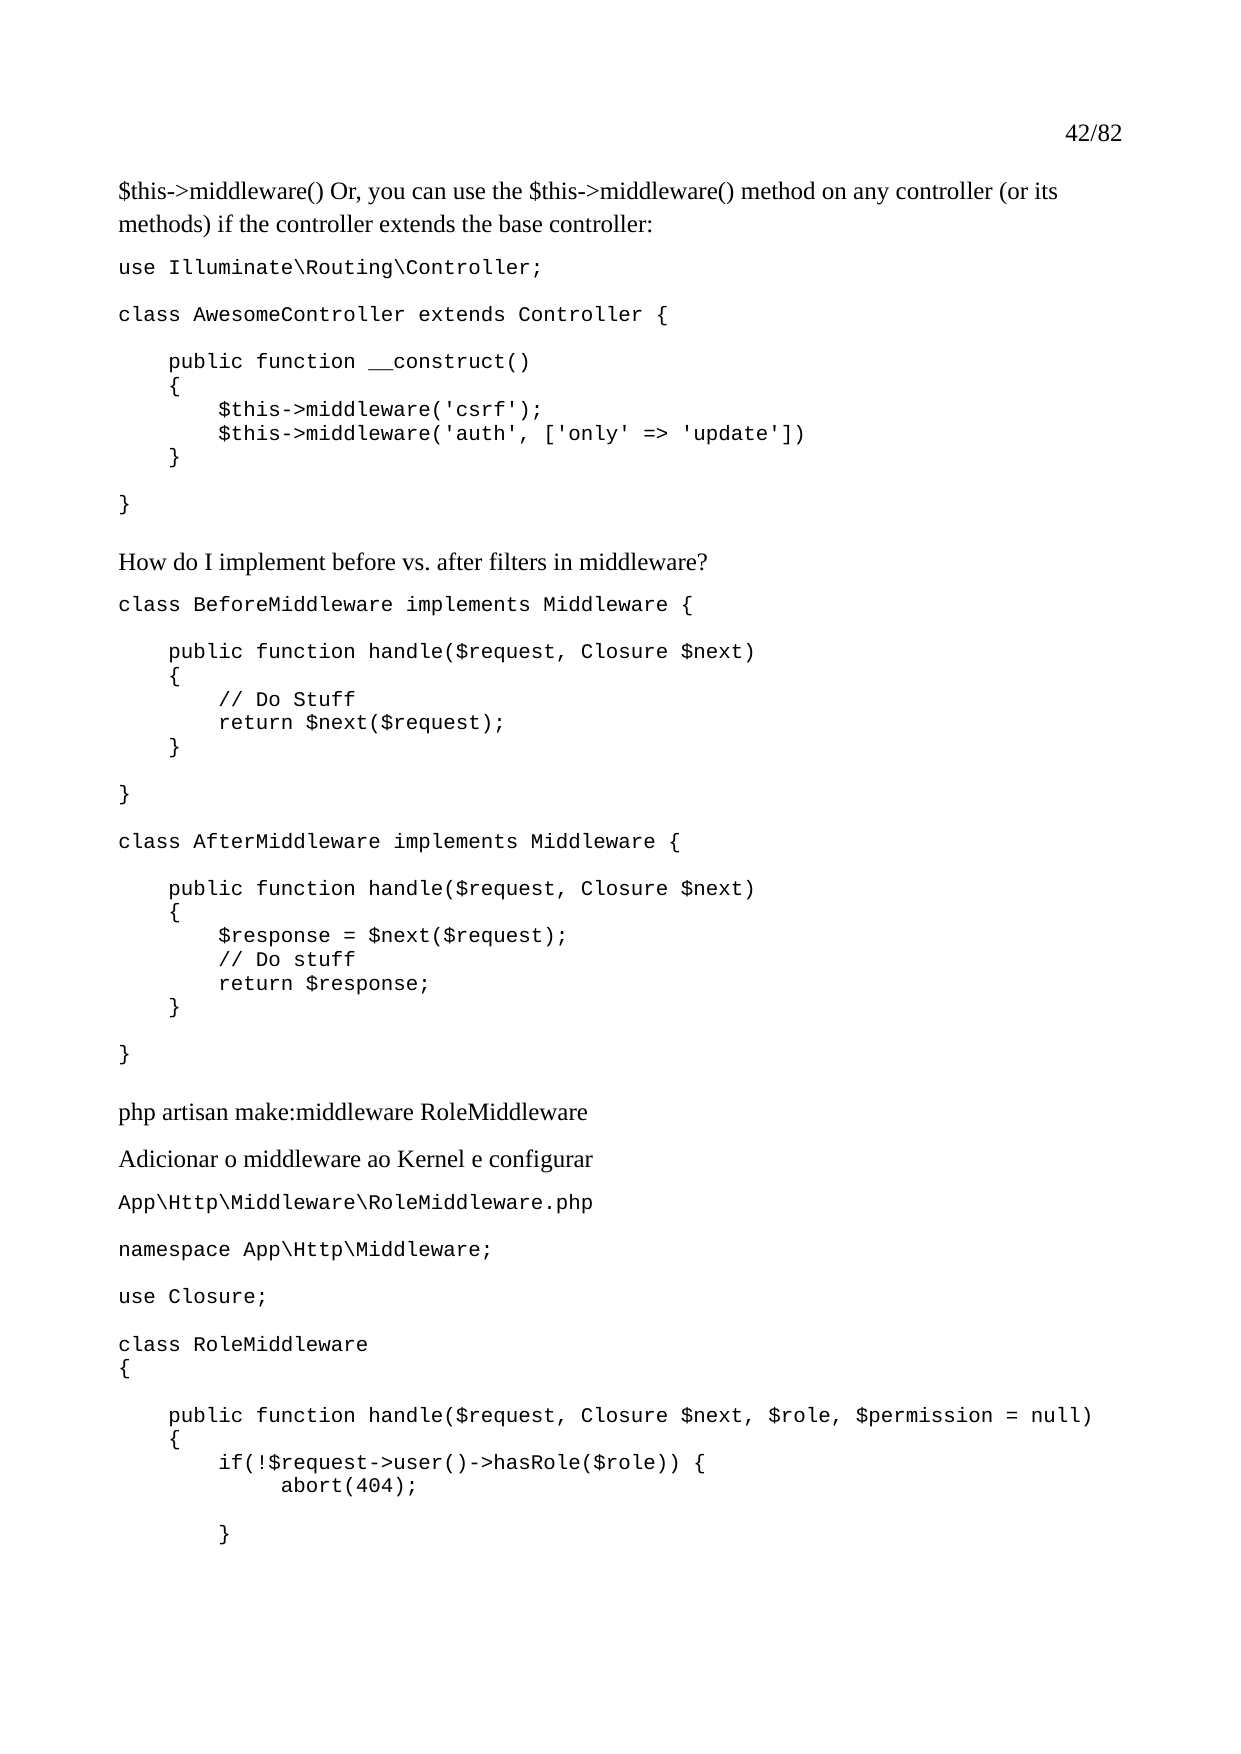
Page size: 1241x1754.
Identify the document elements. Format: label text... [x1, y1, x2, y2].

text $this->middleware('auth', ['only' => 'update']) [118, 422, 1122, 446]
text } [118, 446, 1122, 470]
text public function handle($request, Closure $next) [118, 878, 1122, 902]
text use Illuminate\Routing\Controller; [118, 257, 1122, 281]
text // Do Stuff [118, 689, 1122, 712]
text class BeforeMiddleware implements Middleware { [118, 594, 1122, 618]
text namespace App\Http\Middleware; [118, 1239, 1122, 1263]
text } [118, 493, 1122, 517]
text } [118, 736, 1122, 760]
text abort(404); [118, 1476, 1122, 1499]
text public function handle($request, Closure $next) [118, 641, 1122, 665]
text $this->middleware('csrf'); [118, 399, 1122, 422]
text } [118, 1523, 1122, 1546]
text if(!$request->user()->hasRole($role)) { [118, 1452, 1122, 1476]
text public function handle($request, Closure $next, $role, $permission = null) [118, 1404, 1122, 1428]
text $this->middleware() Or, you can use the $this->middleware() method on any controller (or its methods) if the controller extends the base controller: [118, 176, 1122, 238]
text class RoleMiddleware [118, 1334, 1122, 1357]
text return $response; [118, 972, 1122, 996]
text } [118, 996, 1122, 1020]
text Adicionar o middleware ao Kernel e configurar [118, 1144, 1122, 1173]
text $response = $next($request); [118, 925, 1122, 949]
text return $next($request); [118, 712, 1122, 736]
text public function __construct() [118, 352, 1122, 375]
text class AwesomeController extends Controller { [118, 304, 1122, 328]
text } [118, 783, 1122, 807]
text // Do stuff [118, 949, 1122, 972]
text { [118, 665, 1122, 689]
text { [118, 902, 1122, 925]
text } [118, 1043, 1122, 1067]
text { [118, 1357, 1122, 1381]
text use Closure; [118, 1286, 1122, 1310]
text How do I implement before vs. after filters in middleware? [118, 547, 1122, 575]
text { [118, 375, 1122, 399]
text php artisan make:middleware RoleMiddleware [118, 1097, 1122, 1125]
text class AfterMiddleware implements Middleware { [118, 831, 1122, 854]
text { [118, 1428, 1122, 1452]
text App\Http\Middleware\RoleMiddleware.php [118, 1192, 1122, 1215]
